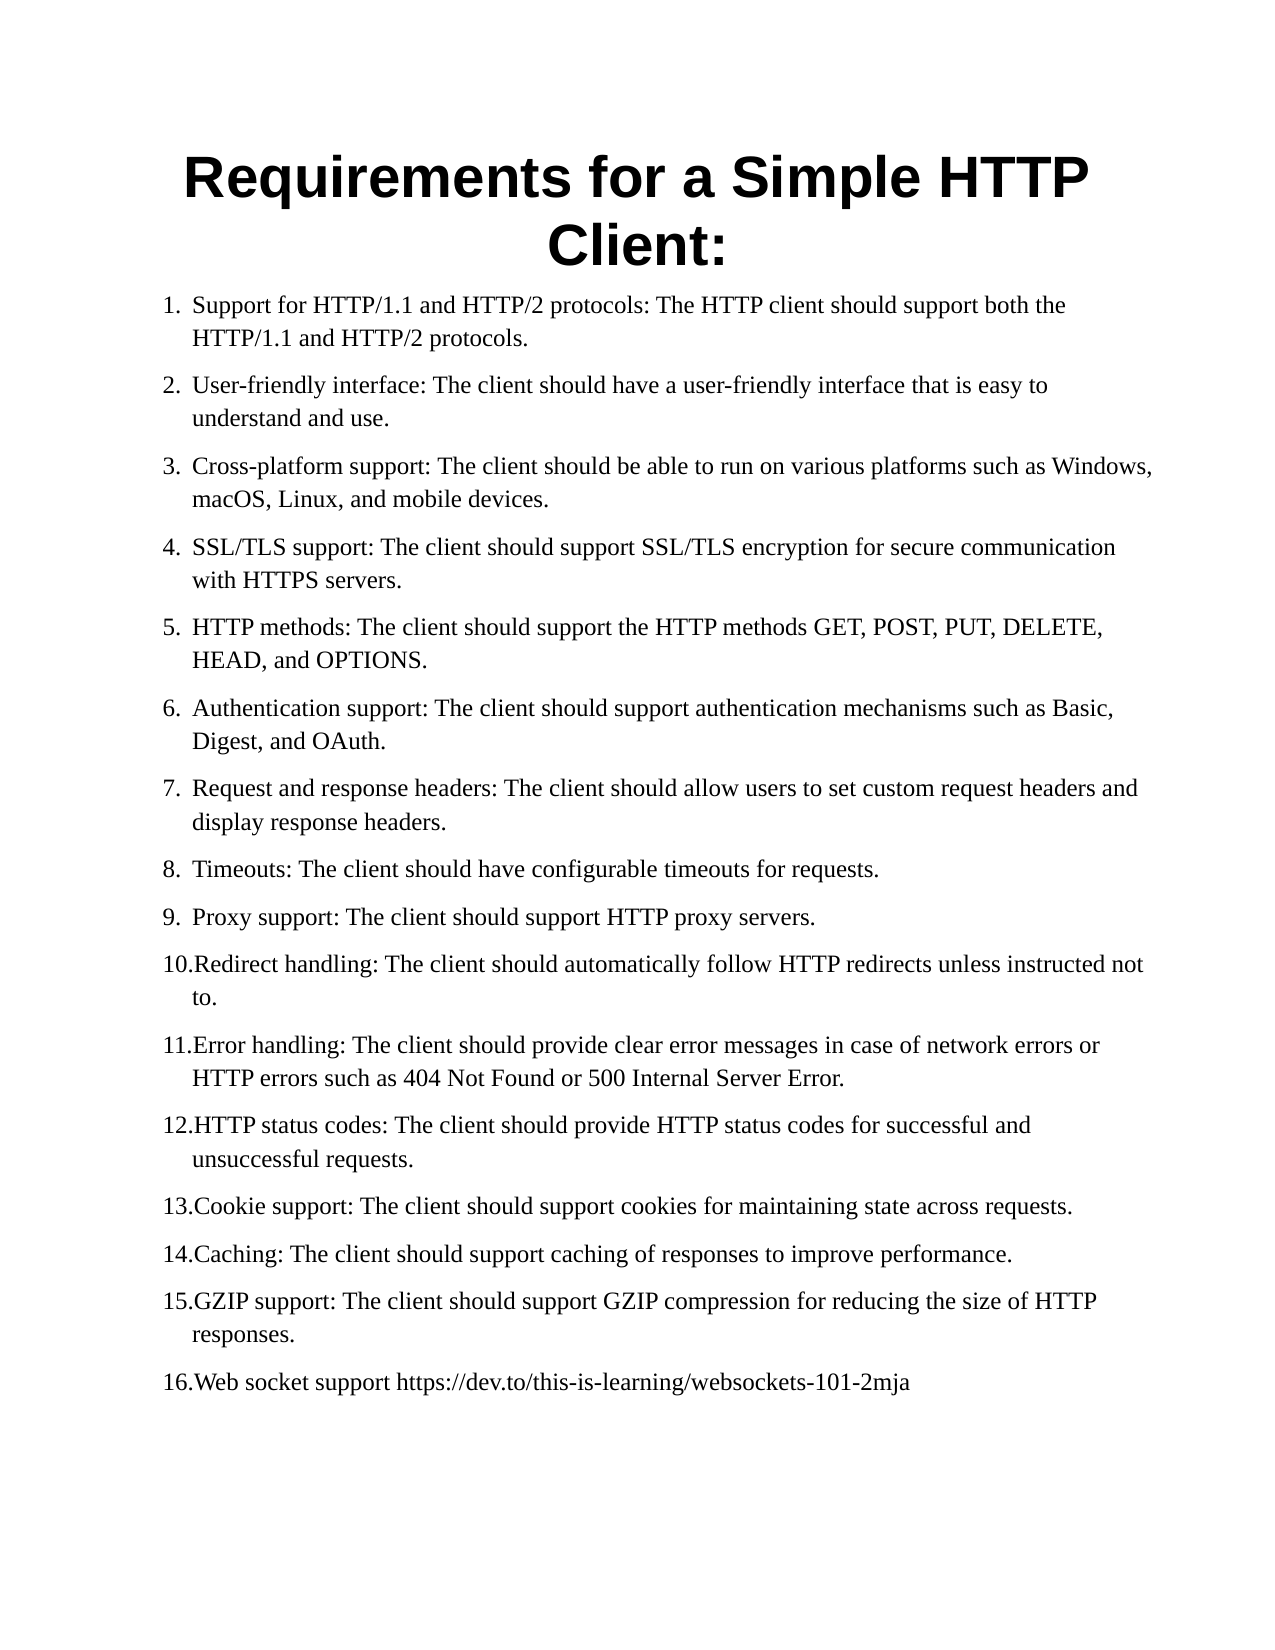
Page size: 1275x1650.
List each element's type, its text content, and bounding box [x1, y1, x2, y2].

list Proxy support: The client should support HTTP proxy servers. [162, 902, 1157, 931]
title Requirements for a Simple HTTP Client: [118, 143, 1157, 277]
list HTTP methods: The client should support the HTTP methods GET, POST, PUT, DELETE, HEAD, and OPTIONS. [162, 612, 1157, 674]
list User-friendly interface: The client should have a user-friendly interface that is easy to understand and use. [162, 370, 1157, 432]
list Redirect handling: The client should automatically follow HTTP redirects unless instructed not to. [162, 949, 1157, 1011]
list SSL/TLS support: The client should support SSL/TLS encryption for secure communication with HTTPS servers. [162, 532, 1157, 593]
list Caching: The client should support caching of responses to improve performance. [162, 1239, 1157, 1268]
list GZIP support: The client should support GZIP compression for reducing the size of HTTP responses. [162, 1286, 1157, 1348]
list Cross-platform support: The client should be able to run on various platforms such as Windows, macOS, Linux, and mobile devices. [162, 451, 1157, 513]
list Web socket support https://dev.to/this-is-learning/websockets-101-2mja [162, 1367, 1157, 1396]
list HTTP status codes: The client should provide HTTP status codes for successful and unsuccessful requests. [162, 1111, 1157, 1172]
list Support for HTTP/1.1 and HTTP/2 protocols: The HTTP client should support both the HTTP/1.1 and HTTP/2 protocols. [162, 290, 1157, 352]
list Cookie support: The client should support cookies for maintaining state across requests. [162, 1191, 1157, 1220]
list Request and response headers: The client should allow users to set custom request headers and display response headers. [162, 773, 1157, 835]
list Timeouts: The client should have configurable timeouts for requests. [162, 854, 1157, 883]
list Error handling: The client should provide clear error messages in case of network errors or HTTP errors such as 404 Not Found or 500 Internal Server Error. [162, 1030, 1157, 1092]
list Authentication support: The client should support authentication mechanisms such as Basic, Digest, and OAuth. [162, 693, 1157, 755]
